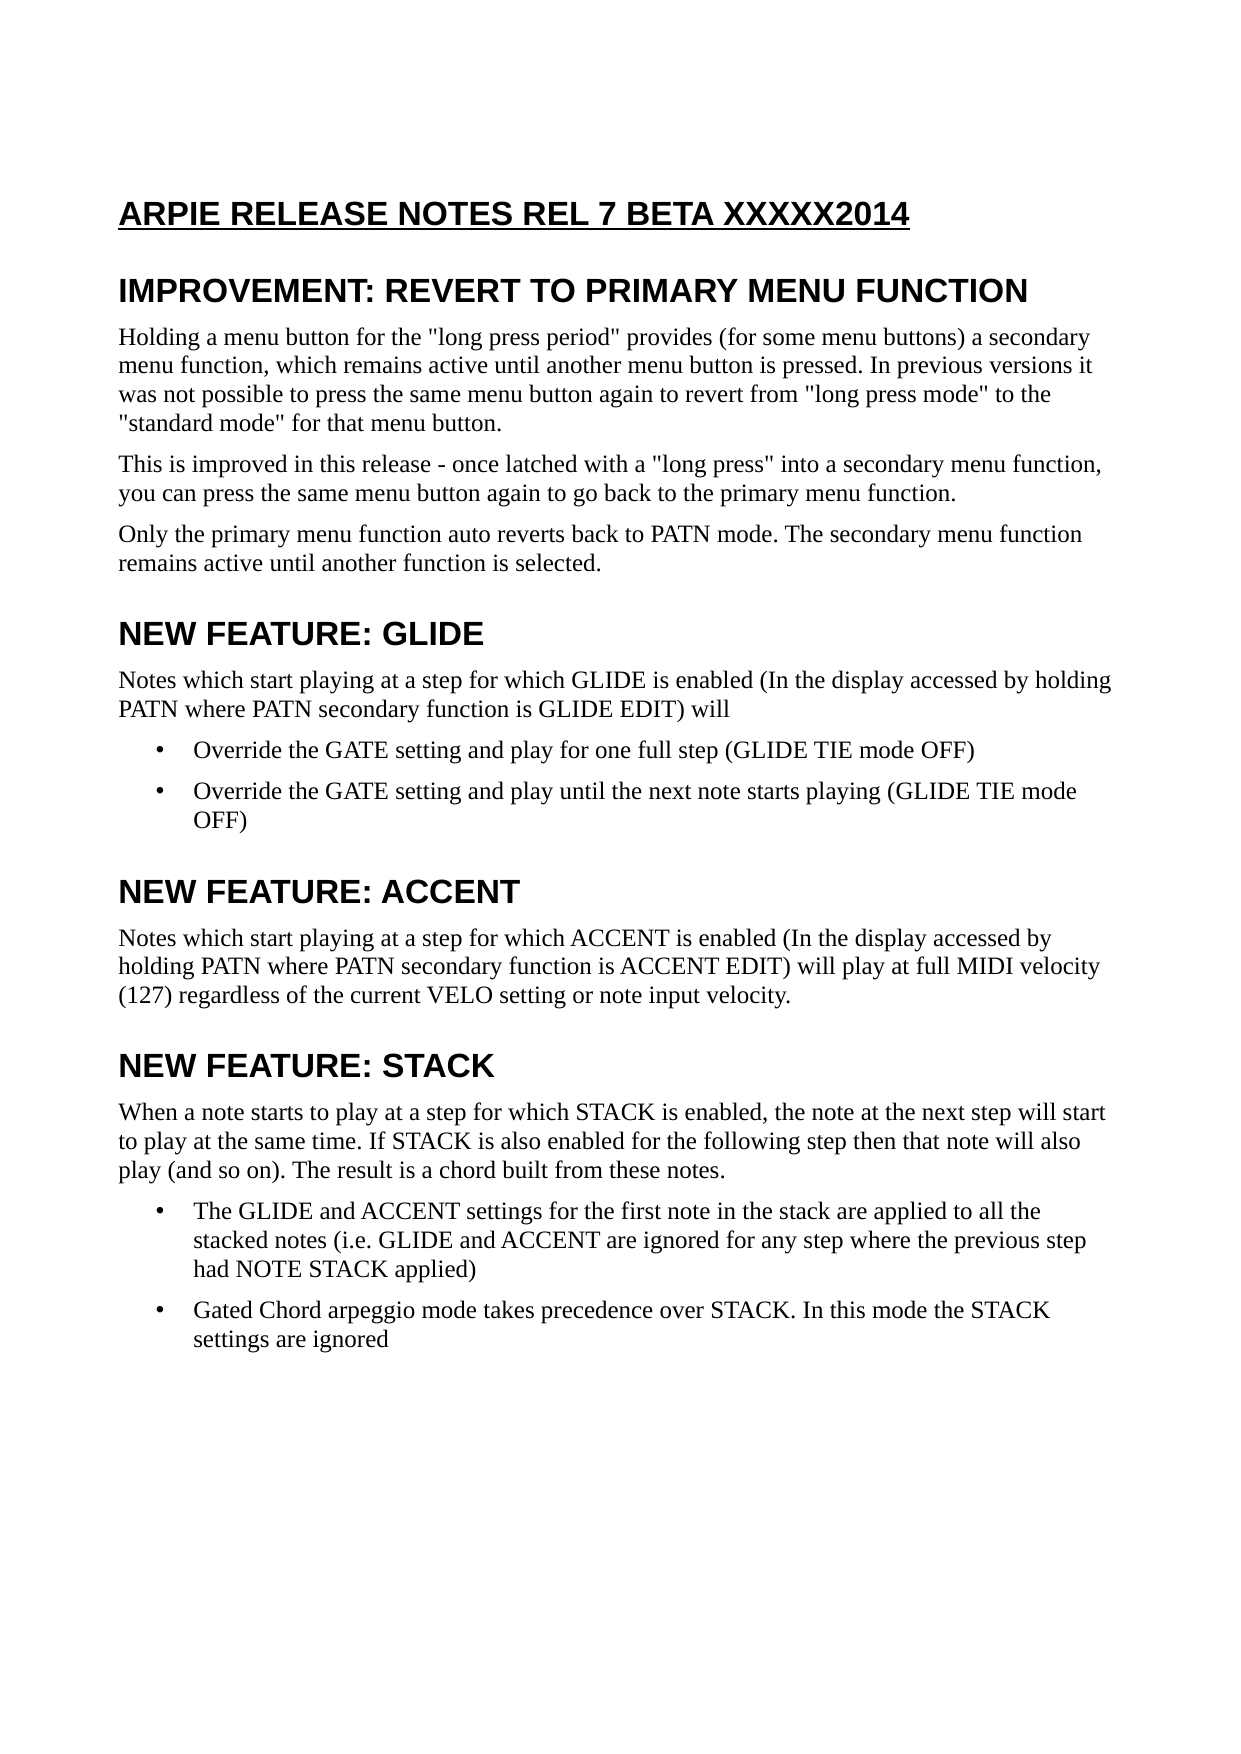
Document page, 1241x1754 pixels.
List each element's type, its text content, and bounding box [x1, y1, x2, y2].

text Notes which start playing at a step for which ACCENT is enabled (In the display accessed by holding PATN where PATN secondary function is ACCENT EDIT) will play at full MIDI velocity (127) regardless of the current VELO setting or note input velocity. [118, 923, 1122, 1009]
subtitle NEW FEATURE: STACK [118, 1046, 1122, 1085]
text Only the primary menu function auto reverts back to PATN mode. The secondary menu function remains active until another function is selected. [118, 519, 1122, 577]
list Override the GATE setting and play until the next note starts playing (GLIDE TIE mode OFF) [156, 776, 1122, 834]
text This is improved in this release - once latched with a "long press" into a secondary menu function, you can press the same menu button again to go back to the primary menu function. [118, 449, 1122, 507]
list The GLIDE and ACCENT settings for the first note in the stack are applied to all the stacked notes (i.e. GLIDE and ACCENT are ignored for any step where the previous step had NOTE STACK applied) [156, 1196, 1122, 1282]
text When a note starts to play at a step for which STACK is enabled, the note at the next step will start to play at the same time. If STACK is also enabled for the following step then that note will also play (and so on). The result is a chord built from these notes. [118, 1097, 1122, 1184]
text Holding a menu button for the "long press period" provides (for some menu buttons) a secondary menu function, which remains active until another menu button is pressed. In previous versions it was not possible to press the same menu button again to revert from "long press mode" to the "standard mode" for that menu button. [118, 322, 1122, 437]
list Override the GATE setting and play for one full step (GLIDE TIE mode OFF) [156, 735, 1122, 764]
subtitle ARPIE RELEASE NOTES REL 7 BETA XXXXX2014 [118, 194, 1122, 233]
subtitle NEW FEATURE: GLIDE [118, 614, 1122, 653]
subtitle NEW FEATURE: ACCENT [118, 871, 1122, 910]
subtitle IMPROVEMENT: REVERT TO PRIMARY MENU FUNCTION [118, 270, 1122, 309]
text Notes which start playing at a step for which GLIDE is enabled (In the display accessed by holding PATN where PATN secondary function is GLIDE EDIT) will [118, 665, 1122, 723]
list Gated Chord arpeggio mode takes precedence over STACK. In this mode the STACK settings are ignored [156, 1295, 1122, 1352]
